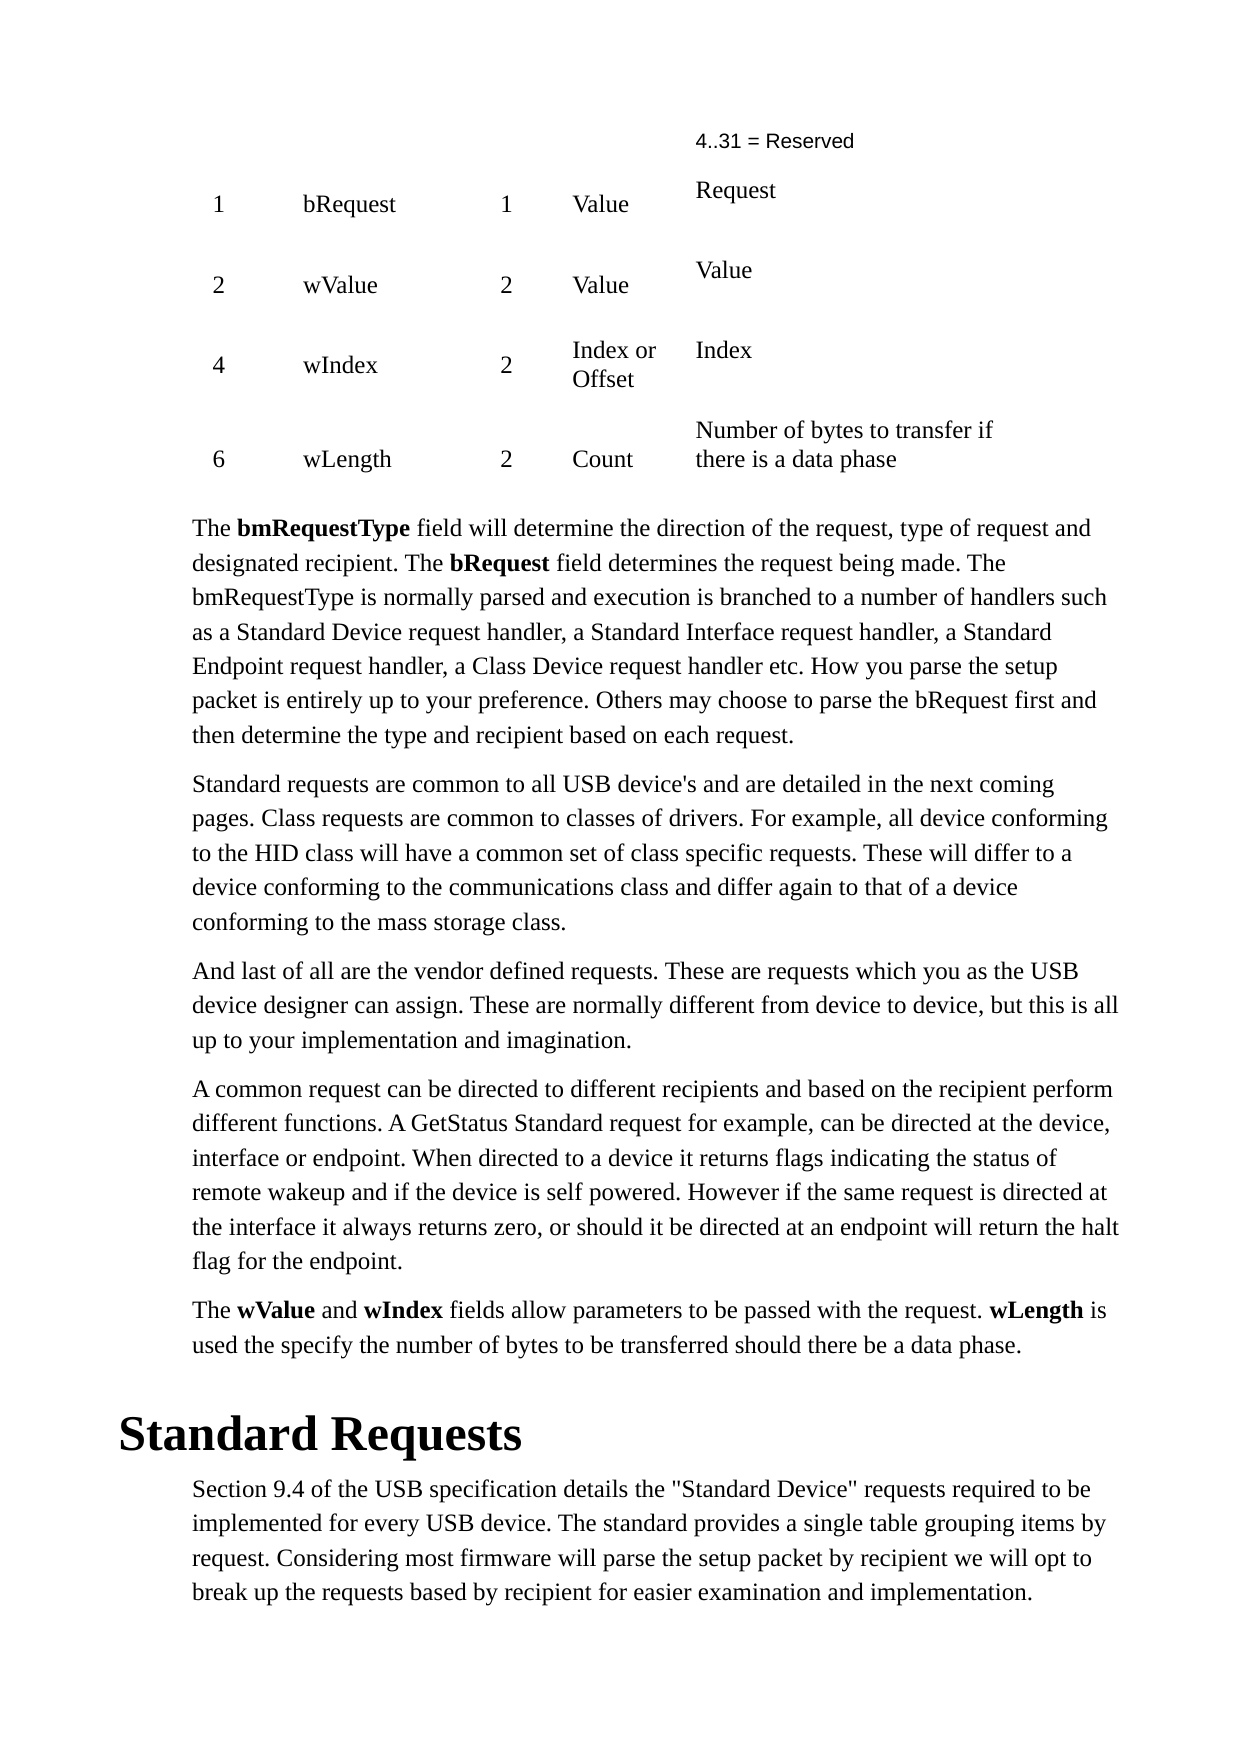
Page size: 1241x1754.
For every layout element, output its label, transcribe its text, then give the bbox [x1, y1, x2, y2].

list Standard requests are common to all USB device's and are detailed in the next coming pages. Class requests are common to classes of drivers. For example, all device conforming to the HID class will have a common set of class specific requests. These will differ to a device conforming to the communications class and differ again to that of a device conforming to the mass storage class. [162, 769, 1122, 936]
table_cell Value [561, 244, 684, 324]
list The wValue and wIndex fields allow parameters to be passed with the request. wLength is used the specify the number of bytes to be transferred should there be a data phase. [162, 1296, 1122, 1359]
table_cell 2 [489, 404, 561, 513]
list The bmRequestType field will determine the direction of the request, type of request and designated recipient. The bRequest field determines the request being made. The bmRequestType is normally parsed and execution is branched to a number of handlers such as a Standard Device request handler, a Standard Interface request handler, a Standard Endpoint request handler, a Class Device request handler etc. How you parse the setup packet is entirely up to your preference. Others may choose to parse the bRequest first and then determine the type and recipient based on each request. [162, 513, 1122, 749]
table_cell 2 [489, 324, 561, 404]
table_cell 1 [489, 164, 561, 244]
table_cell wLength [292, 404, 489, 513]
subtitle Standard Requests [118, 1404, 1122, 1462]
table_cell wValue [292, 244, 489, 324]
table_cell Value [685, 244, 1039, 324]
table_cell Value [561, 164, 684, 244]
table_cell [201, 118, 292, 164]
table_cell 4..31 = Reserved [685, 118, 1039, 164]
list And last of all are the vendor defined requests. These are requests which you as the USB device designer can assign. These are normally different from device to device, but this is all up to your implementation and imagination. [162, 956, 1122, 1054]
table_cell [489, 118, 561, 164]
table_cell 6 [201, 404, 292, 513]
table_cell Count [561, 404, 684, 513]
table_cell Index [685, 324, 1039, 404]
table_cell Index or Offset [561, 324, 684, 404]
list A common request can be directed to different recipients and based on the recipient perform different functions. A GetStatus Standard request for example, can be directed at the device, interface or endpoint. When directed to a device it returns flags indicating the status of remote wakeup and if the device is self powered. However if the same request is directed at the interface it always returns zero, or should it be directed at an endpoint will return the halt flag for the endpoint. [162, 1074, 1122, 1275]
table_cell 2 [489, 244, 561, 324]
table_cell 1 [201, 164, 292, 244]
table_cell [561, 118, 684, 164]
table_cell 2 [201, 244, 292, 324]
table_cell Request [685, 164, 1039, 244]
table_cell bRequest [292, 164, 489, 244]
table_cell Number of bytes to transfer if there is a data phase [685, 404, 1039, 513]
table_cell [292, 118, 489, 164]
list Section 9.4 of the USB specification details the "Standard Device" requests required to be implemented for every USB device. The standard provides a single table grouping items by request. Considering most firmware will parse the setup packet by recipient we will opt to break up the requests based by recipient for easier examination and implementation. [162, 1474, 1122, 1606]
table_cell 4 [201, 324, 292, 404]
table_cell wIndex [292, 324, 489, 404]
